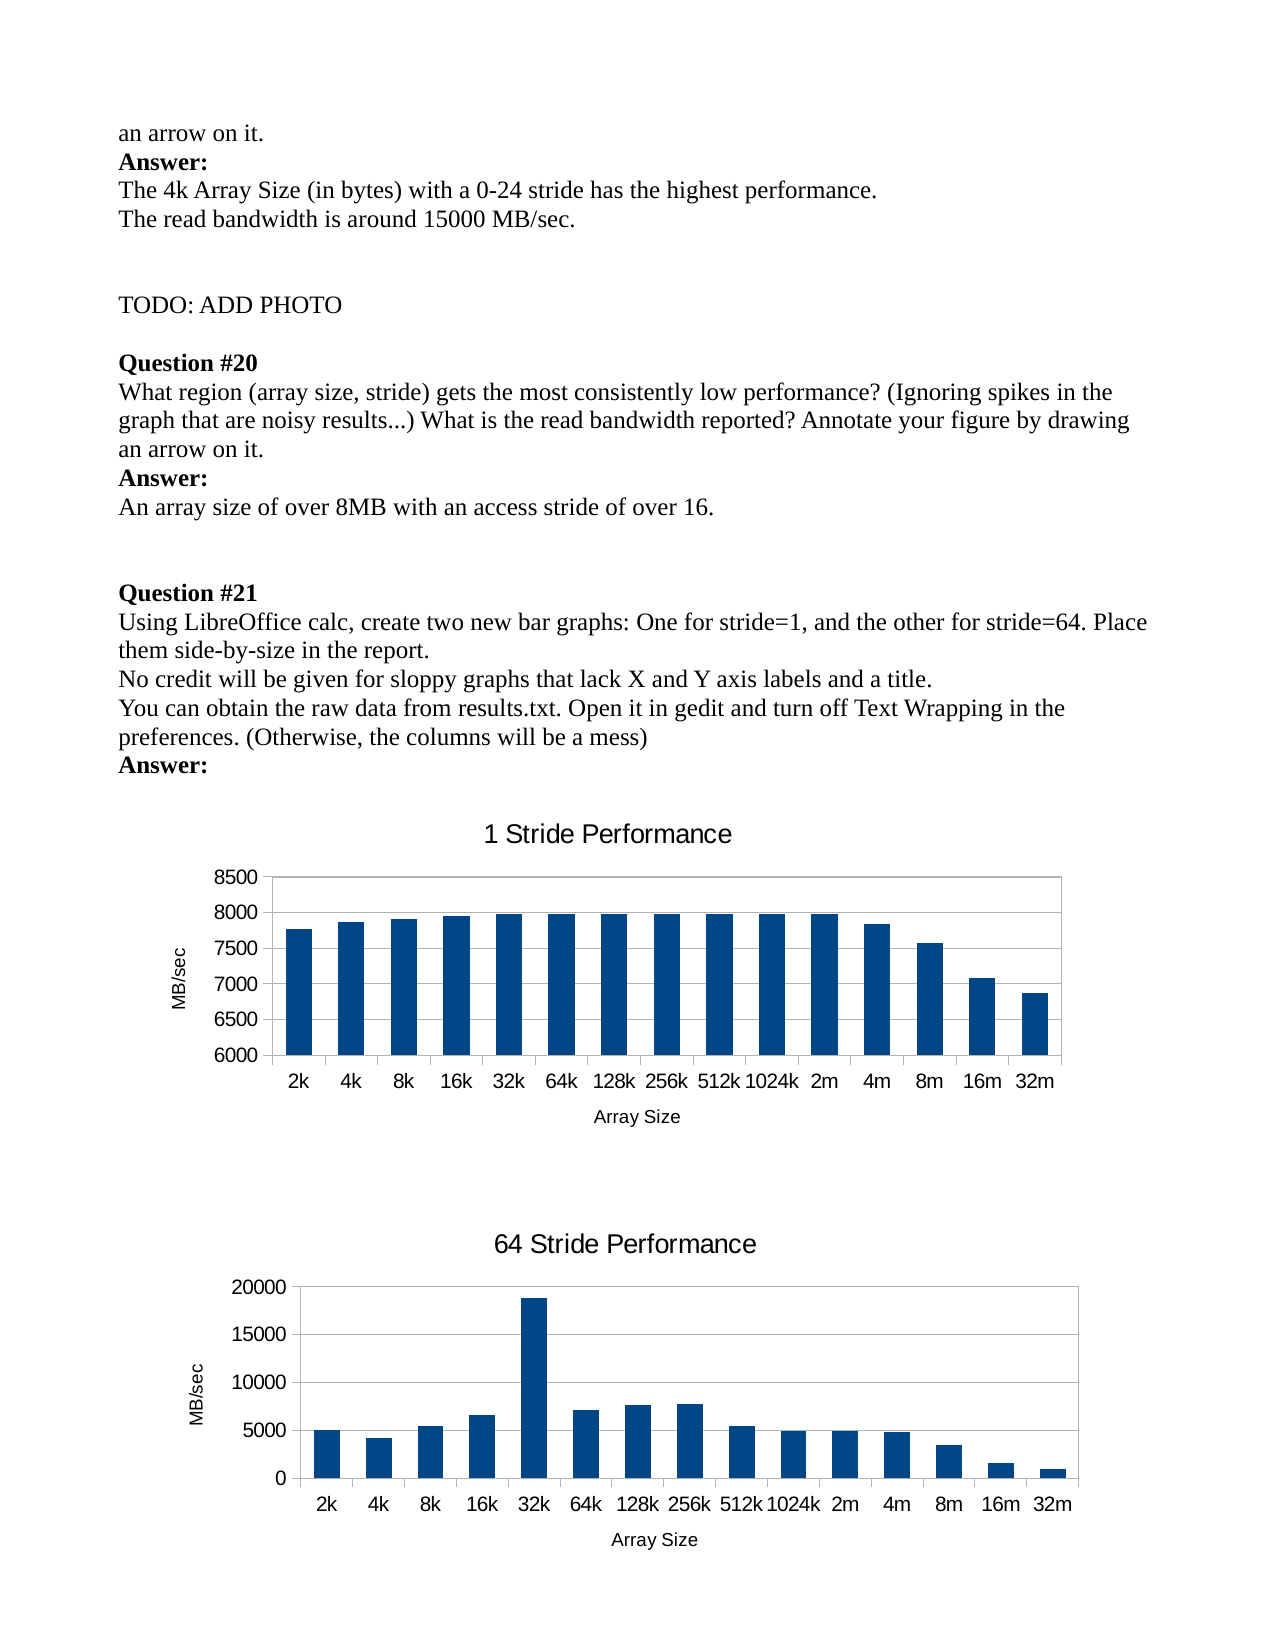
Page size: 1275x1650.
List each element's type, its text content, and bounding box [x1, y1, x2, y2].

text Answer: [118, 147, 1157, 176]
text Answer: [118, 751, 1157, 779]
text Question #21 [118, 578, 1157, 607]
text You can obtain the raw data from results.txt. Open it in gedit and turn off Text Wrapping in the preferences. (Otherwise, the columns will be a mess) [118, 693, 1157, 751]
text No credit will be given for sloppy graphs that lack X and Y axis labels and a title. [118, 664, 1157, 693]
text Answer: [118, 463, 1157, 492]
text TODO: ADD PHOTO [118, 291, 1157, 319]
text Using LibreOffice calc, create two new bar graphs: One for stride=1, and the other for stride=64. Place them side-by-size in the report. [118, 607, 1157, 664]
text Question #20 [118, 348, 1157, 377]
text an arrow on it. [118, 118, 1157, 147]
text An array size of over 8MB with an access stride of over 16. [118, 492, 1157, 521]
text What region (array size, stride) gets the most consistently low performance? (Ignoring spikes in the graph that are noisy results...) What is the read bandwidth reported? Annotate your figure by drawing an arrow on it. [118, 377, 1157, 463]
text The 4k Array Size (in bytes) with a 0-24 stride has the highest performance. [118, 176, 1157, 204]
text The read bandwidth is around 15000 MB/sec. [118, 204, 1157, 233]
